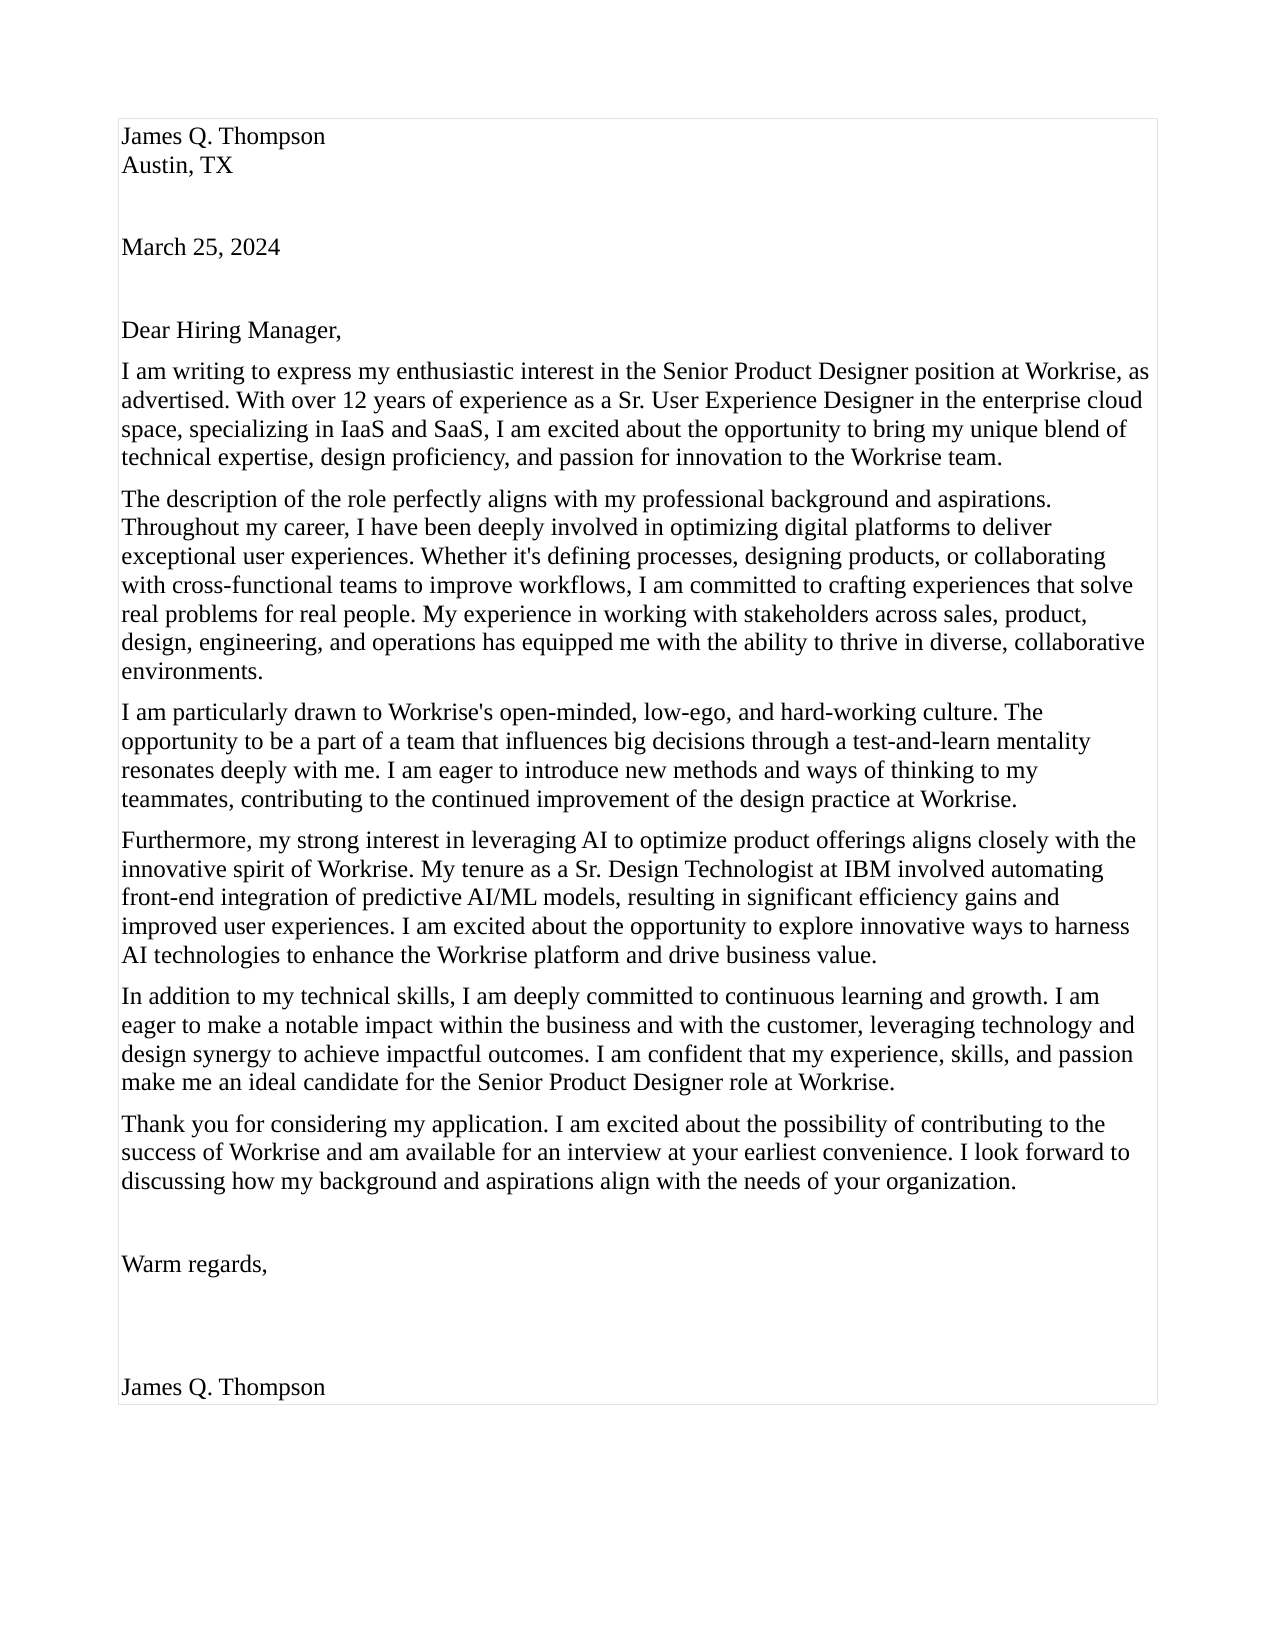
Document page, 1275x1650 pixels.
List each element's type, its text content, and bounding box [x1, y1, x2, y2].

text James Q. Thompson [119, 1369, 1157, 1404]
text In addition to my technical skills, I am deeply committed to continuous learning and growth. I am eager to make a notable impact within the business and with the customer, leveraging technology and design synergy to achieve impactful outcomes. I am confident that my experience, skills, and passion make me an ideal candidate for the Senior Product Designer role at Workrise. [119, 978, 1157, 1096]
text Furthermore, my strong interest in leveraging AI to optimize product offerings aligns closely with the innovative spirit of Workrise. My tenure as a Sr. Design Technologist at IBM involved automating front-end integration of predictive AI/ML models, resulting in significant efficiency gains and improved user experiences. I am excited about the opportunity to explore innovative ways to harness AI technologies to enhance the Workrise platform and drive business value. [119, 822, 1157, 969]
text I am writing to express my enthusiastic interest in the Senior Product Designer position at Workrise, as advertised. With over 12 years of experience as a Sr. User Experience Designer in the enterprise cloud space, specializing in IaaS and SaaS, I am excited about the opportunity to bring my unique blend of technical expertise, design proficiency, and passion for innovation to the Workrise team. [119, 353, 1157, 471]
text Thank you for considering my application. I am excited about the possibility of contributing to the success of Workrise and am available for an interview at your earliest convenience. I look forward to discussing how my background and aspirations align with the needs of your organization. [119, 1106, 1157, 1195]
text James Q. Thompson Austin, TX [119, 119, 1157, 179]
text Warm regards, [119, 1246, 1157, 1277]
text March 25, 2024 [119, 229, 1157, 261]
text I am particularly drawn to Workrise's open-minded, low-ego, and hard-working culture. The opportunity to be a part of a team that influences big decisions through a test-and-learn mentality resonates deeply with me. I am eager to introduce new methods and ways of thinking to my teammates, contributing to the continued improvement of the design practice at Workrise. [119, 694, 1157, 812]
text Dear Hiring Manager, [119, 312, 1157, 344]
text The description of the role perfectly aligns with my professional background and aspirations. Throughout my career, I have been deeply involved in optimizing digital platforms to deliver exceptional user experiences. Whether it's defining processes, designing products, or collaborating with cross-functional teams to improve workflows, I am committed to crafting experiences that solve real problems for real people. My experience in working with stakeholders across sales, product, design, engineering, and operations has equipped me with the ability to thrive in diverse, collaborative environments. [119, 481, 1157, 685]
